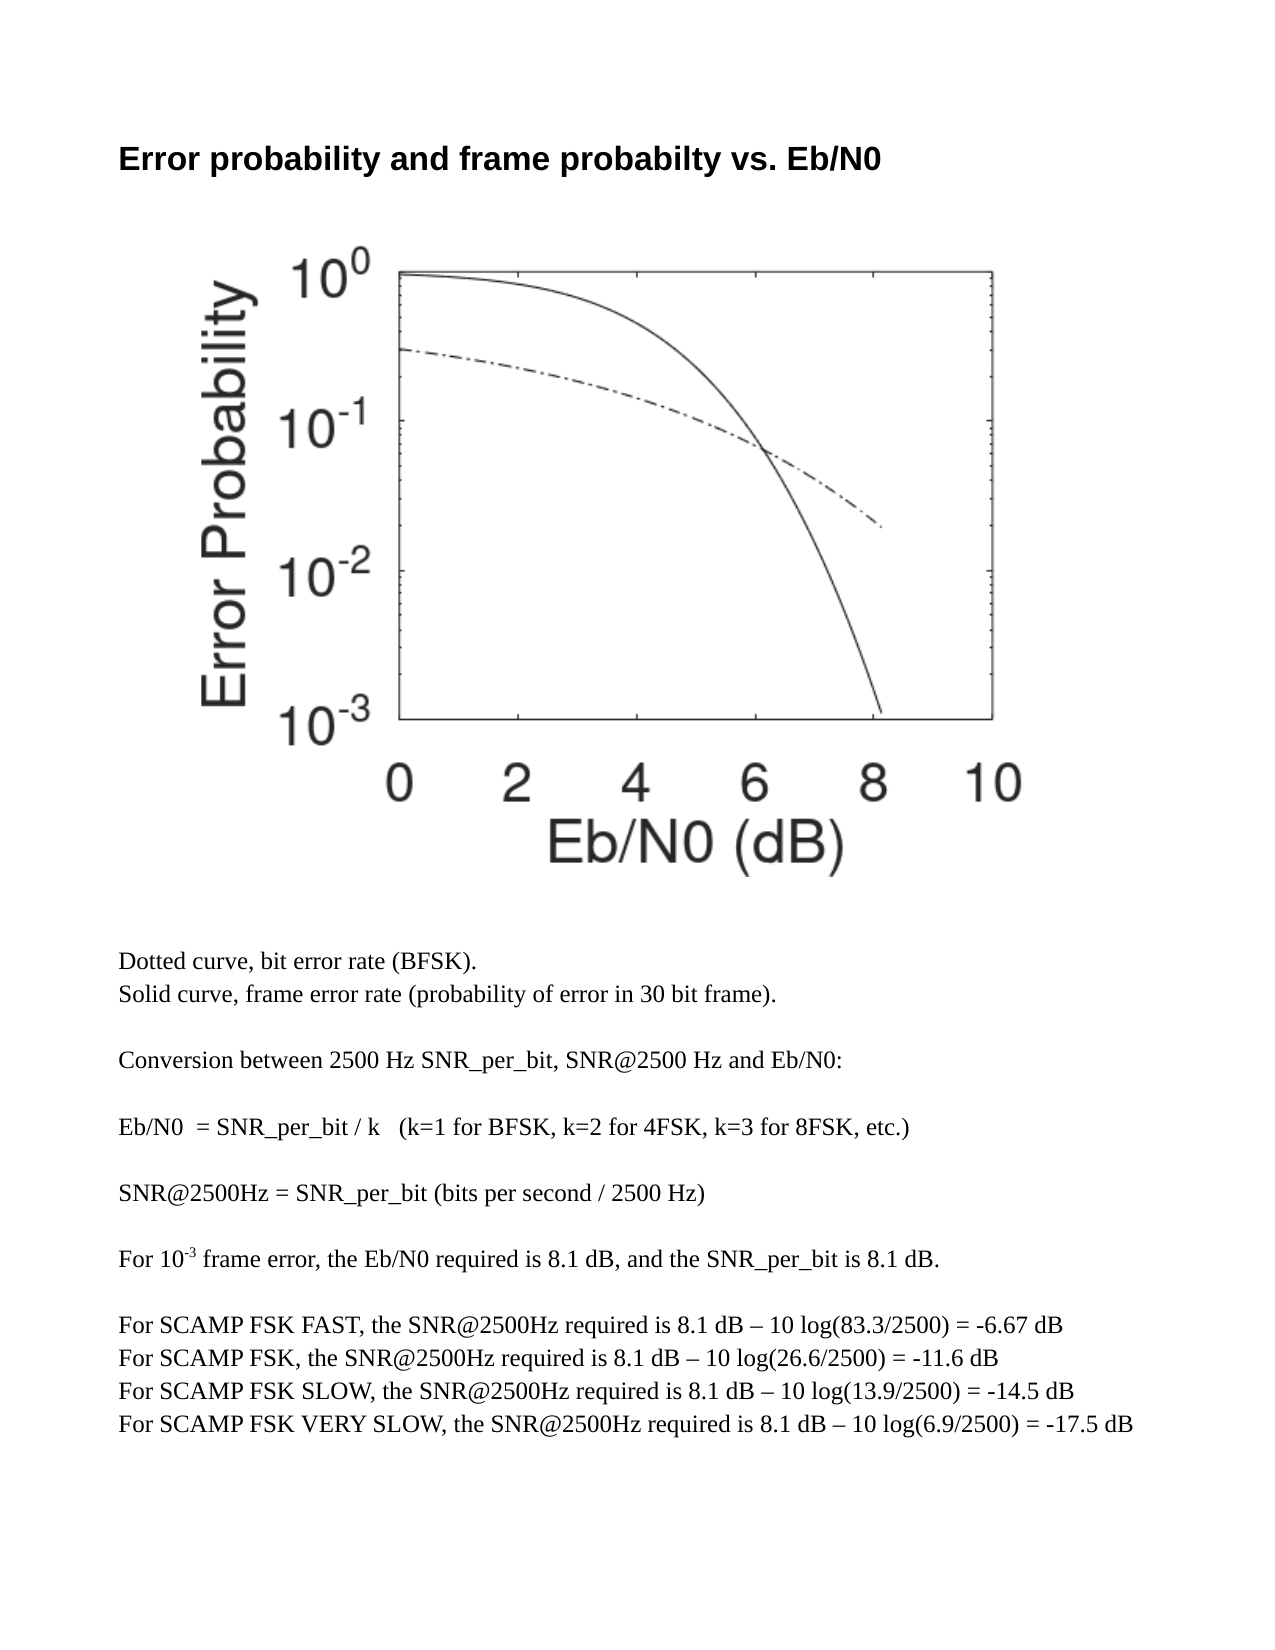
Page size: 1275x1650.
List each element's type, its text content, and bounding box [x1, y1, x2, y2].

text For SCAMP FSK, the SNR@2500Hz required is 8.1 dB – 10 log(26.6/2500) = -11.6 dB [118, 1343, 1157, 1371]
text For SCAMP FSK VERY SLOW, the SNR@2500Hz required is 8.1 dB – 10 log(6.9/2500) = -17.5 dB [118, 1409, 1157, 1437]
text For SCAMP FSK SLOW, the SNR@2500Hz required is 8.1 dB – 10 log(13.9/2500) = -14.5 dB [118, 1376, 1157, 1404]
text Dotted curve, bit error rate (BFSK). [118, 946, 1157, 975]
text Solid curve, frame error rate (probability of error in 30 bit frame). [118, 979, 1157, 1008]
subtitle Error probability and frame probabilty vs. Eb/N0 [118, 139, 1157, 178]
text Conversion between 2500 Hz SNR_per_bit, SNR@2500 Hz and Eb/N0: [118, 1046, 1157, 1074]
picture [200, 223, 1075, 877]
text For 10-3 frame error, the Eb/N0 required is 8.1 dB, and the SNR_per_bit is 8.1 dB. [118, 1244, 1157, 1272]
text SNR@2500Hz = SNR_per_bit (bits per second / 2500 Hz) [118, 1178, 1157, 1206]
text Eb/N0 = SNR_per_bit / k (k=1 for BFSK, k=2 for 4FSK, k=3 for 8FSK, etc.) [118, 1112, 1157, 1140]
text For SCAMP FSK FAST, the SNR@2500Hz required is 8.1 dB – 10 log(83.3/2500) = -6.67 dB [118, 1310, 1157, 1338]
